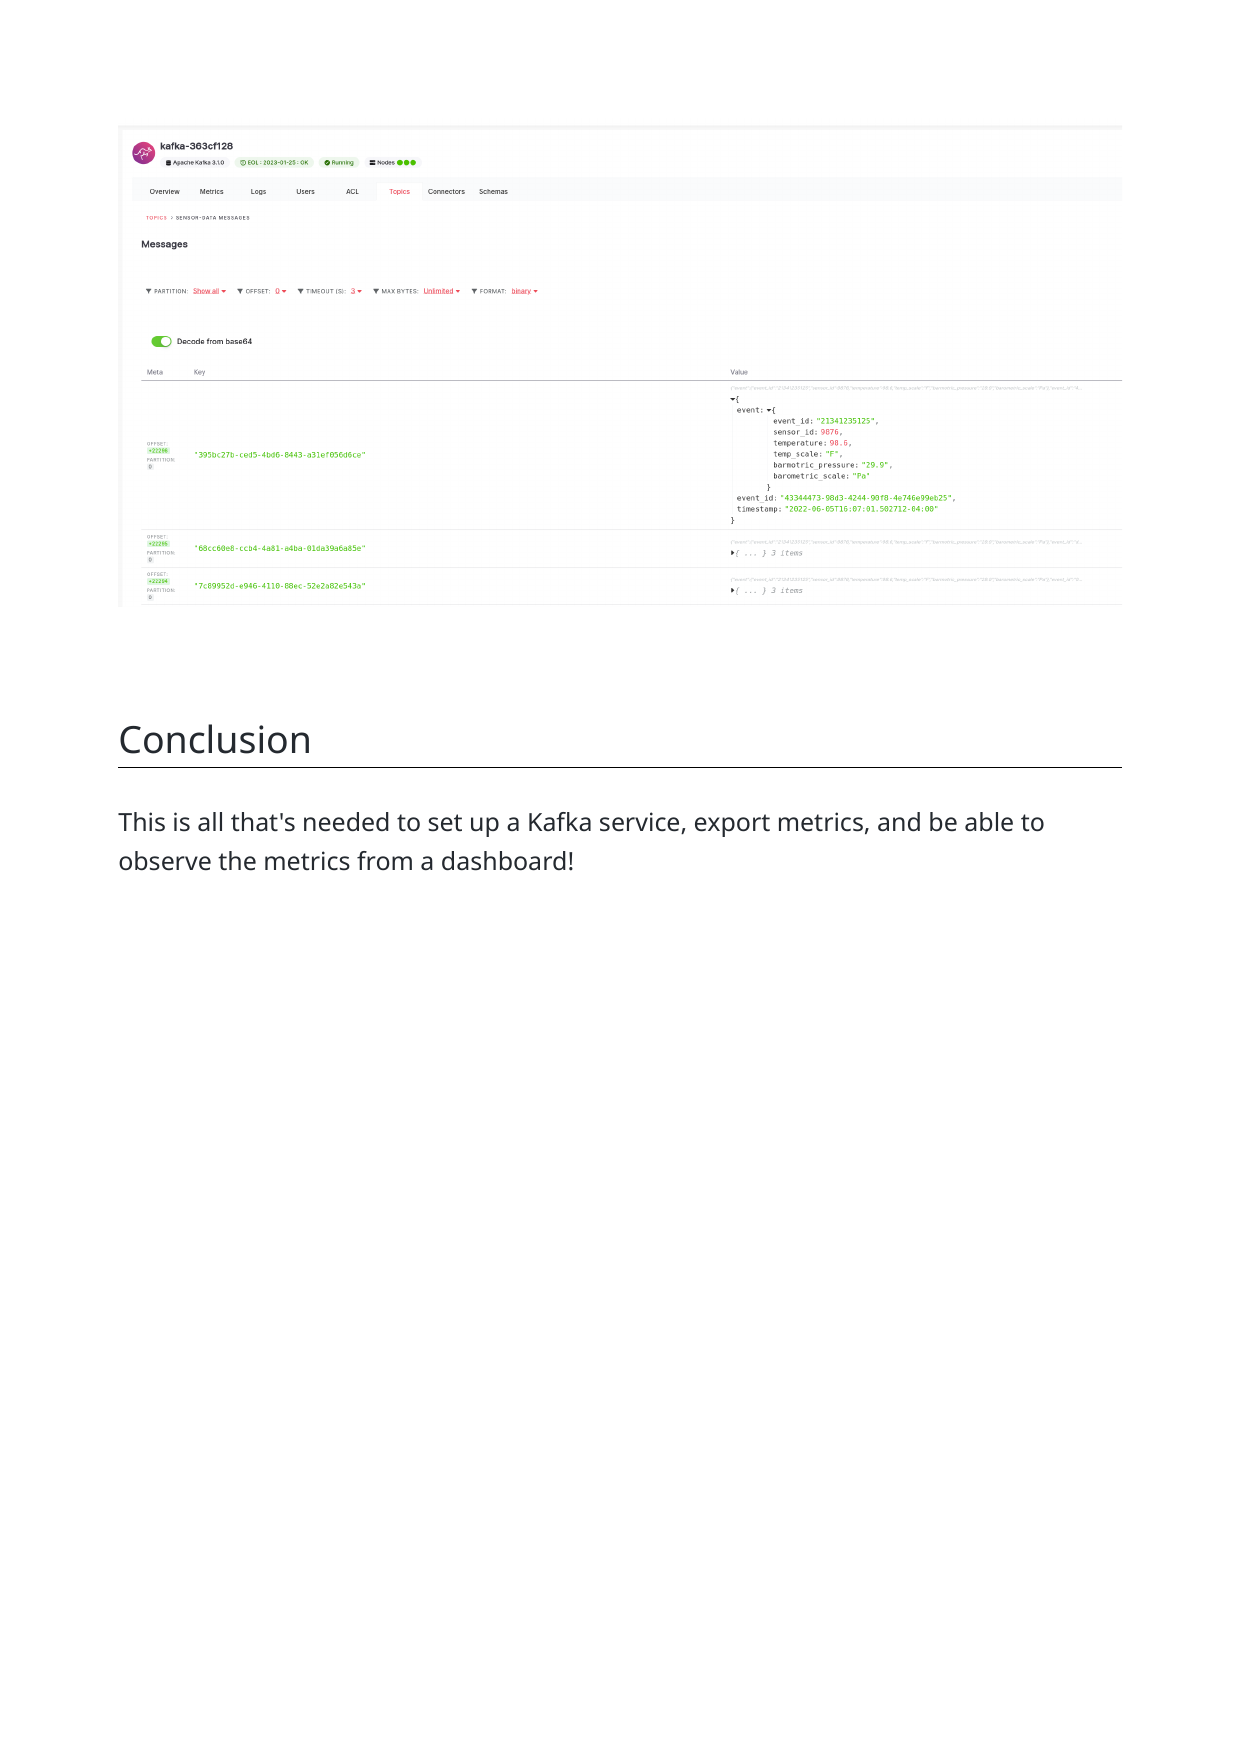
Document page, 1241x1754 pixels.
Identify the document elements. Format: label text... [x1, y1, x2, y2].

text This is all that's needed to set up a Kafka service, export metrics, and be able to observe the metrics from a dashboard! [118, 805, 1122, 878]
subtitle Conclusion [118, 713, 1122, 767]
picture [118, 118, 1123, 607]
